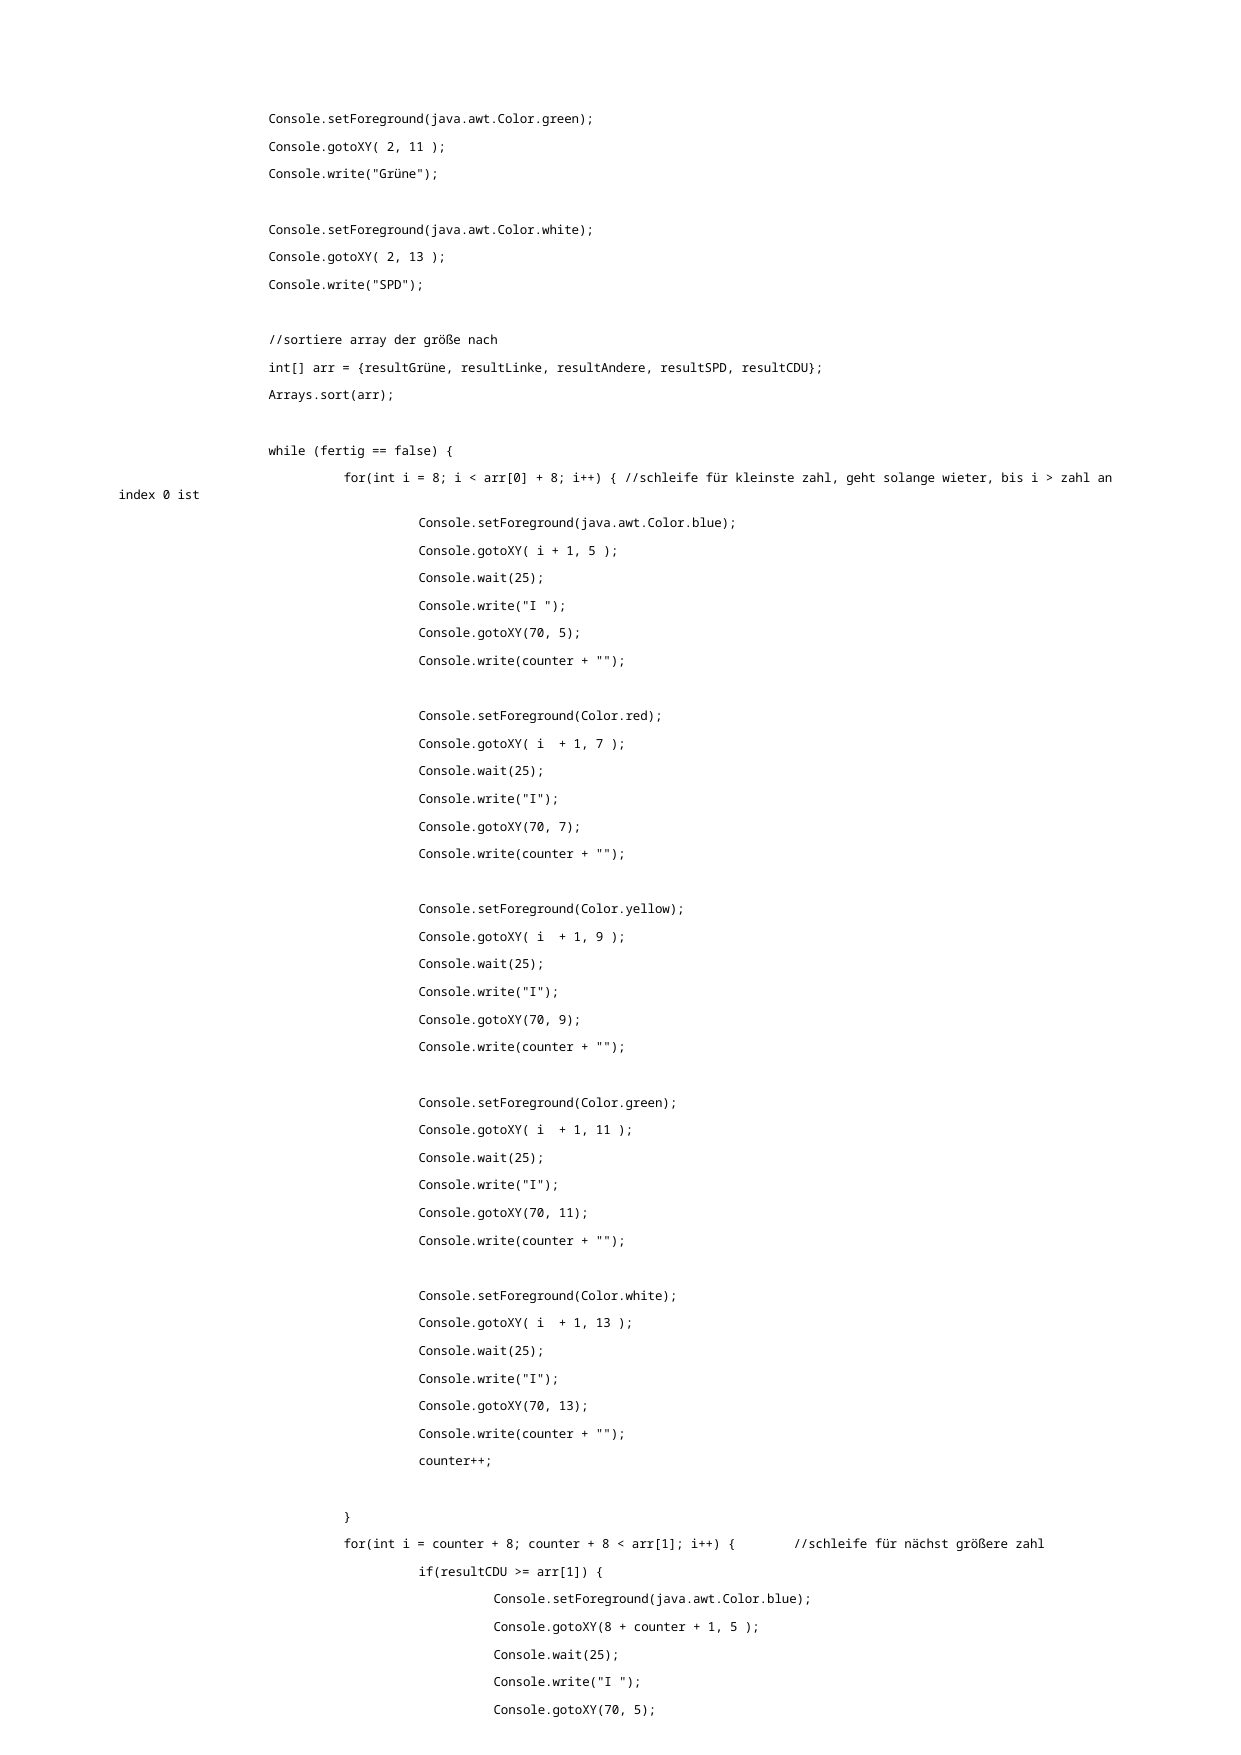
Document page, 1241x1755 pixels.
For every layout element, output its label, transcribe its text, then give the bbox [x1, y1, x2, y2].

text Console.write(counter + ""); [118, 1425, 1124, 1442]
text for(int i = 8; i < arr[0] + 8; i++) { //schleife für kleinste zahl, geht solange wieter, bis i > zahl an index 0 ist [118, 469, 1124, 503]
text int[] arr = {resultGrüne, resultLinke, resultAndere, resultSPD, resultCDU}; [118, 359, 1124, 376]
text for(int i = counter + 8; counter + 8 < arr[1]; i++) { //schleife für nächst größere zahl [118, 1535, 1124, 1552]
text Console.wait(25); [118, 1646, 1124, 1663]
text Console.gotoXY( i + 1, 13 ); [118, 1314, 1124, 1332]
text Console.write(counter + ""); [118, 845, 1124, 862]
text Console.gotoXY(70, 9); [118, 1011, 1124, 1028]
text Console.write("Grüne"); [118, 166, 1124, 183]
text Console.gotoXY(70, 5); [118, 624, 1124, 641]
text Console.gotoXY(8 + counter + 1, 5 ); [118, 1618, 1124, 1635]
text Console.setForeground(Color.red); [118, 707, 1124, 724]
text Console.write(counter + ""); [118, 1038, 1124, 1056]
text Console.wait(25); [118, 1342, 1124, 1359]
text while (fertig == false) { [118, 442, 1124, 459]
text Console.setForeground(Color.green); [118, 1094, 1124, 1111]
text Console.write("I"); [118, 1176, 1124, 1193]
text Console.write("I "); [118, 597, 1124, 614]
text Console.write(counter + ""); [118, 1232, 1124, 1249]
text Console.gotoXY( i + 1, 11 ); [118, 1121, 1124, 1138]
text Console.gotoXY( i + 1, 9 ); [118, 928, 1124, 945]
text //sortiere array der größe nach [118, 331, 1124, 348]
text Console.gotoXY( i + 1, 5 ); [118, 542, 1124, 559]
text Console.setForeground(java.awt.Color.white); [118, 221, 1124, 238]
text Console.wait(25); [118, 1149, 1124, 1166]
text Console.write("SPD"); [118, 276, 1124, 293]
text Console.write("I"); [118, 1370, 1124, 1387]
text Console.gotoXY(70, 5); [118, 1701, 1124, 1718]
text Console.setForeground(java.awt.Color.green); [118, 110, 1124, 127]
text Console.setForeground(Color.yellow); [118, 900, 1124, 917]
text Console.write("I"); [118, 983, 1124, 1000]
text Console.write("I"); [118, 790, 1124, 807]
text Console.wait(25); [118, 956, 1124, 973]
text Console.gotoXY(70, 11); [118, 1204, 1124, 1221]
text Arrays.sort(arr); [118, 386, 1124, 403]
text if(resultCDU >= arr[1]) { [118, 1563, 1124, 1580]
text Console.wait(25); [118, 762, 1124, 779]
text Console.gotoXY(70, 13); [118, 1397, 1124, 1414]
text Console.gotoXY( 2, 11 ); [118, 138, 1124, 155]
text Console.gotoXY( 2, 13 ); [118, 248, 1124, 266]
text Console.write("I "); [118, 1673, 1124, 1690]
text Console.setForeground(Color.white); [118, 1287, 1124, 1304]
text Console.setForeground(java.awt.Color.blue); [118, 514, 1124, 531]
text Console.wait(25); [118, 569, 1124, 586]
text Console.setForeground(java.awt.Color.blue); [118, 1591, 1124, 1608]
text Console.write(counter + ""); [118, 652, 1124, 669]
text counter++; [118, 1452, 1124, 1469]
text } [118, 1508, 1124, 1525]
text Console.gotoXY(70, 7); [118, 818, 1124, 835]
text Console.gotoXY( i + 1, 7 ); [118, 735, 1124, 752]
